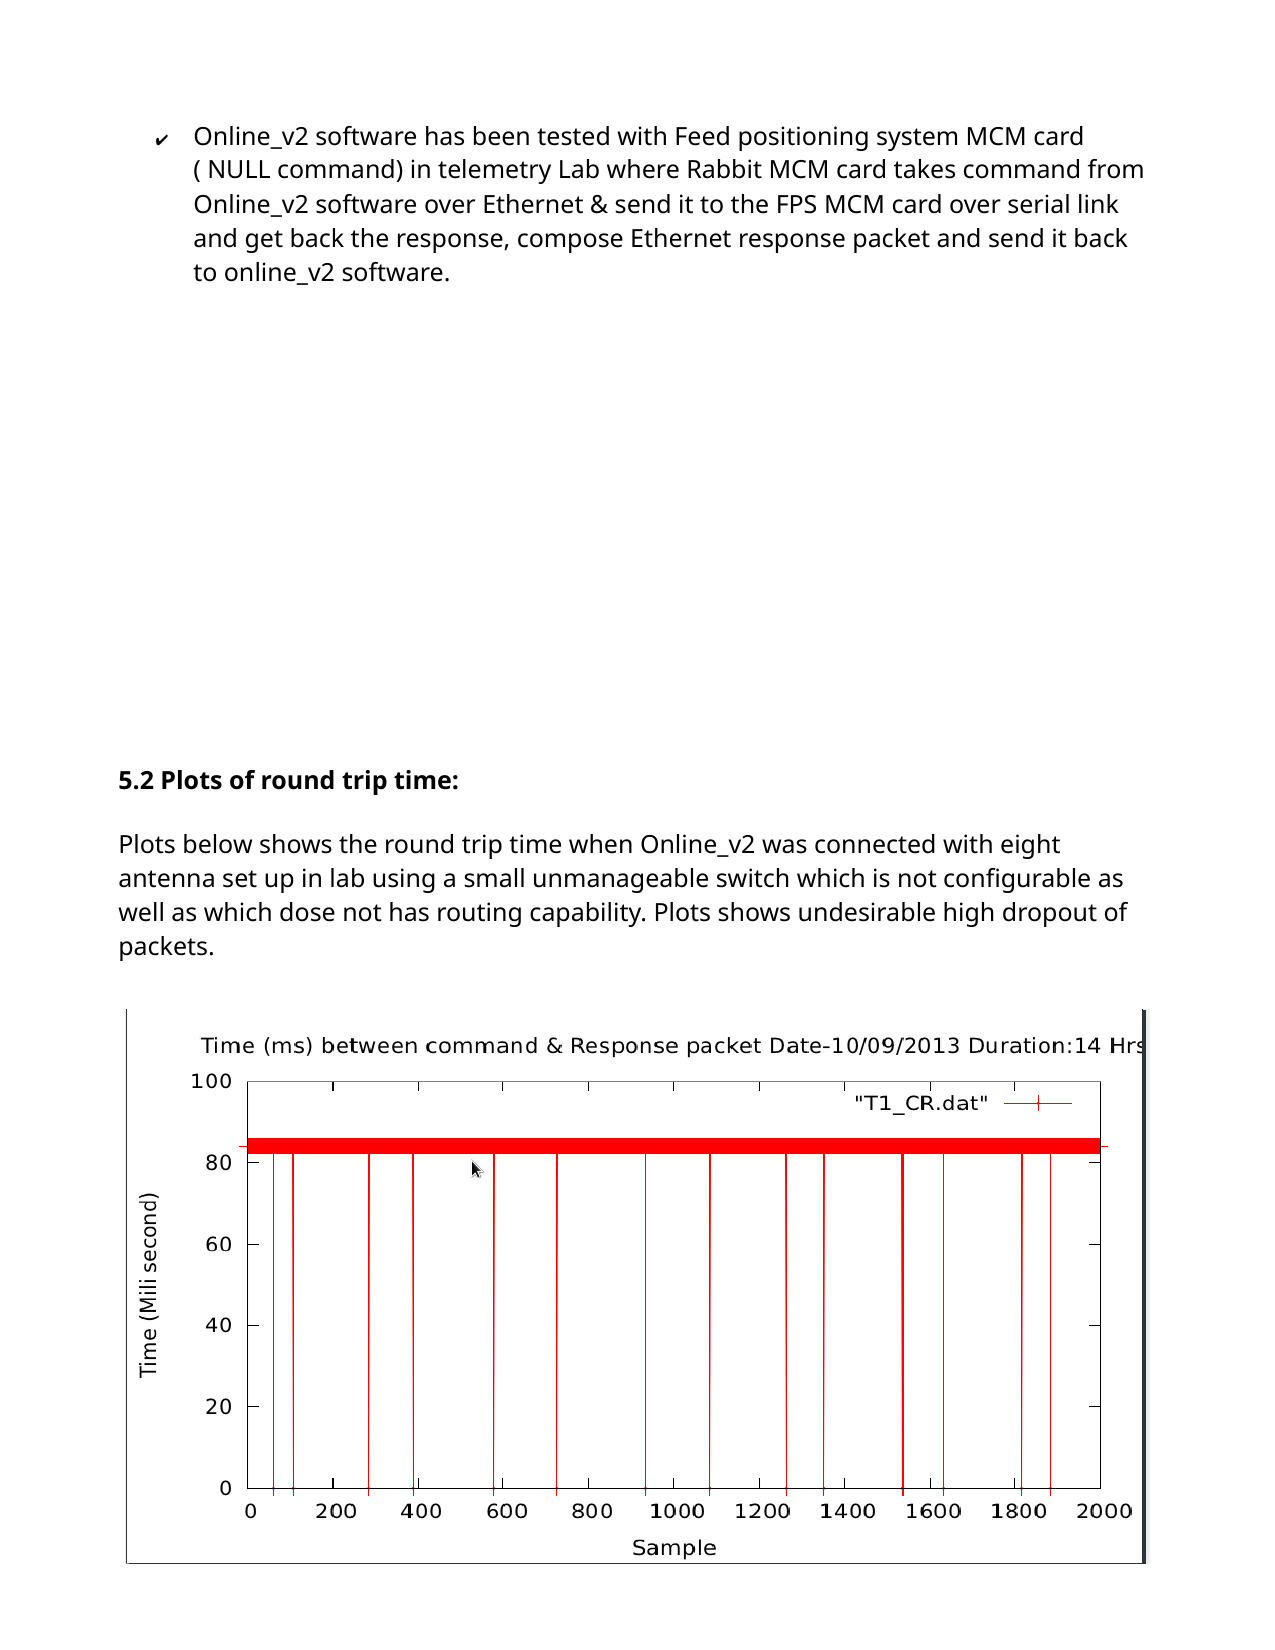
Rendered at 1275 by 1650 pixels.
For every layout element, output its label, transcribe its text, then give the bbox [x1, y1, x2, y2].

picture [125, 1009, 1150, 1564]
list 5.2 Plots of round trip time: [118, 763, 1157, 797]
list Online_v2 software has been tested with Feed positioning system MCM card ( NULL command) in telemetry Lab where Rabbit MCM card takes command from Online_v2 software over Ethernet & send it to the FPS MCM card over serial link and get back the response, compose Ethernet response packet and send it back to online_v2 software. [156, 118, 1157, 288]
list Plots below shows the round trip time when Online_v2 was connected with eight antenna set up in lab using a small unmanageable switch which is not configurable as well as which dose not has routing capability. Plots shows undesirable high dropout of packets. [118, 826, 1157, 962]
